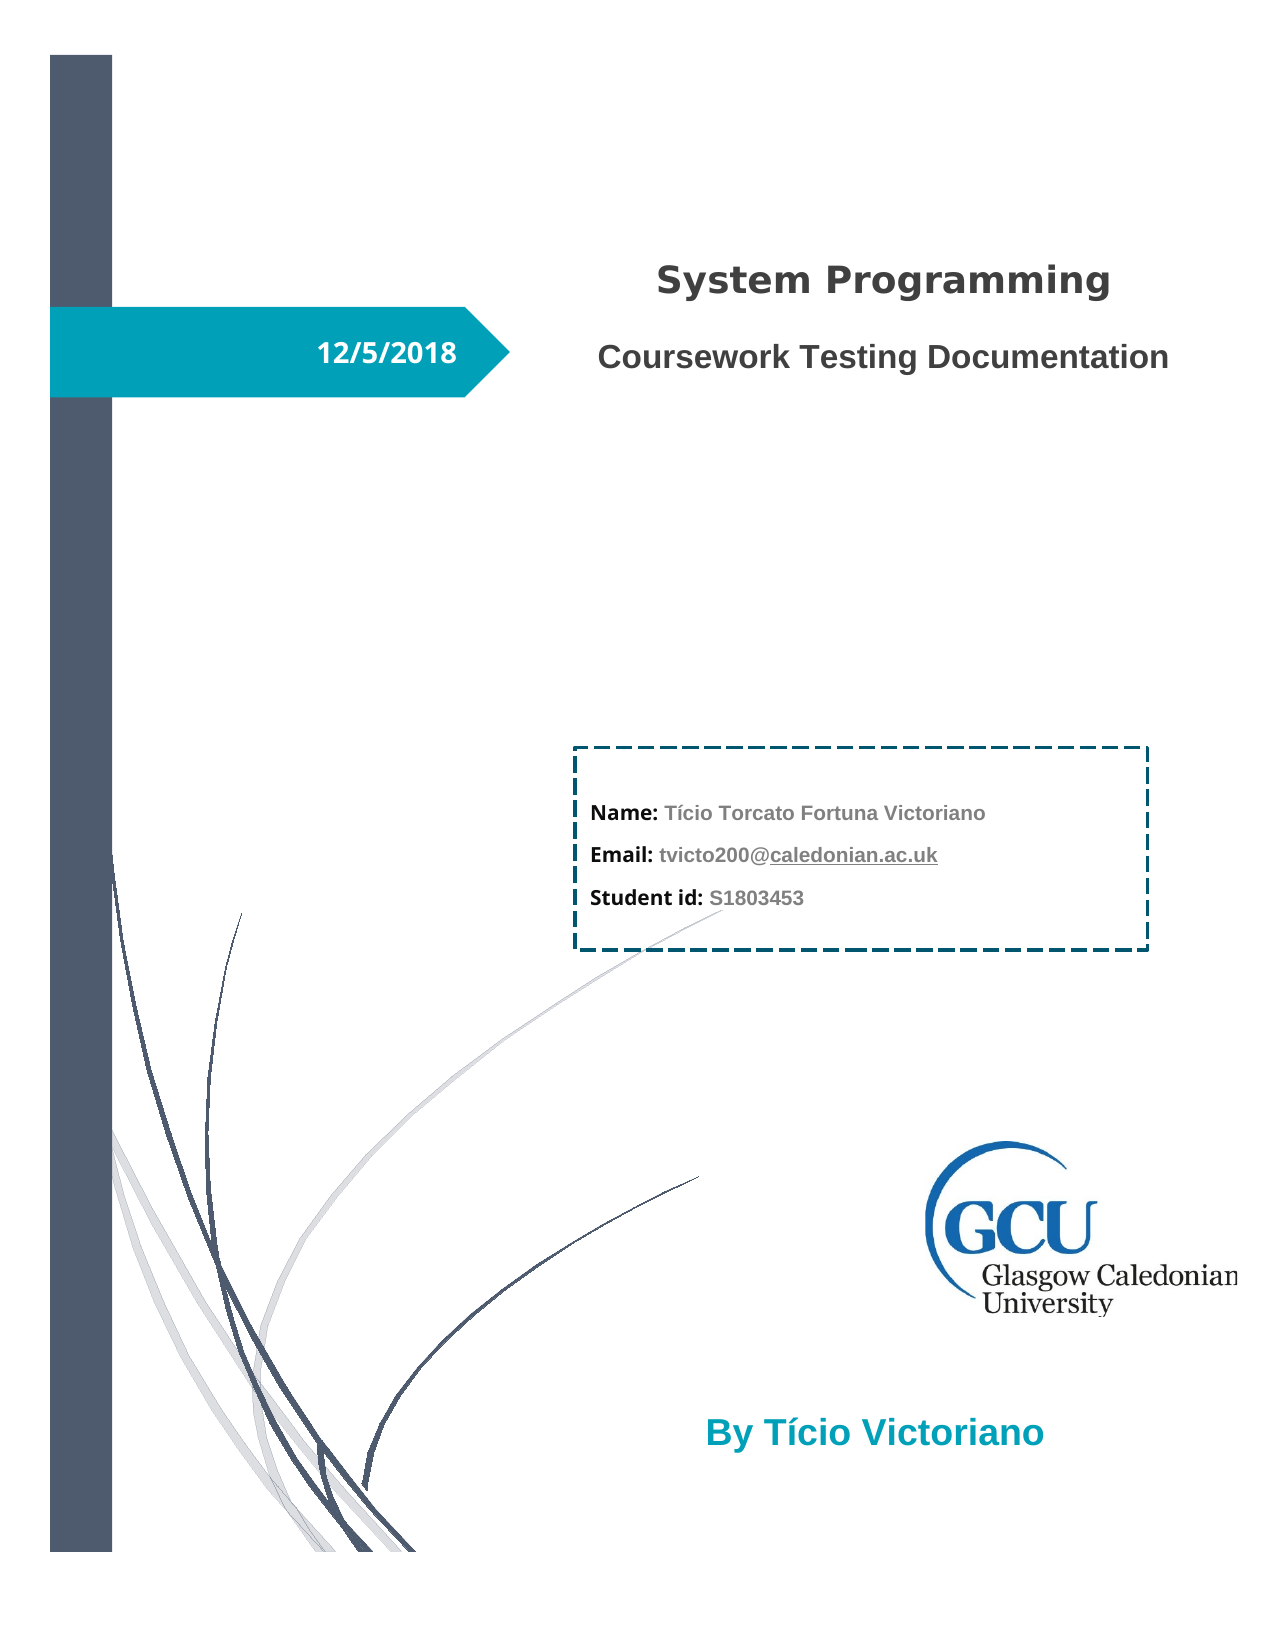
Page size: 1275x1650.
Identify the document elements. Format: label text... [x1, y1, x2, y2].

picture [934, 1141, 1239, 1319]
text System Programming [528, 259, 1239, 303]
text Coursework Testing Documentation [528, 337, 1239, 375]
text Email: tvicto200@caledonian.ac.uk [590, 841, 1133, 869]
text Student id: S1803453 [590, 883, 1133, 912]
text By Tício Victoriano [582, 1410, 1169, 1453]
text Name: Tício Torcato Fortuna Victoriano [590, 798, 1133, 826]
